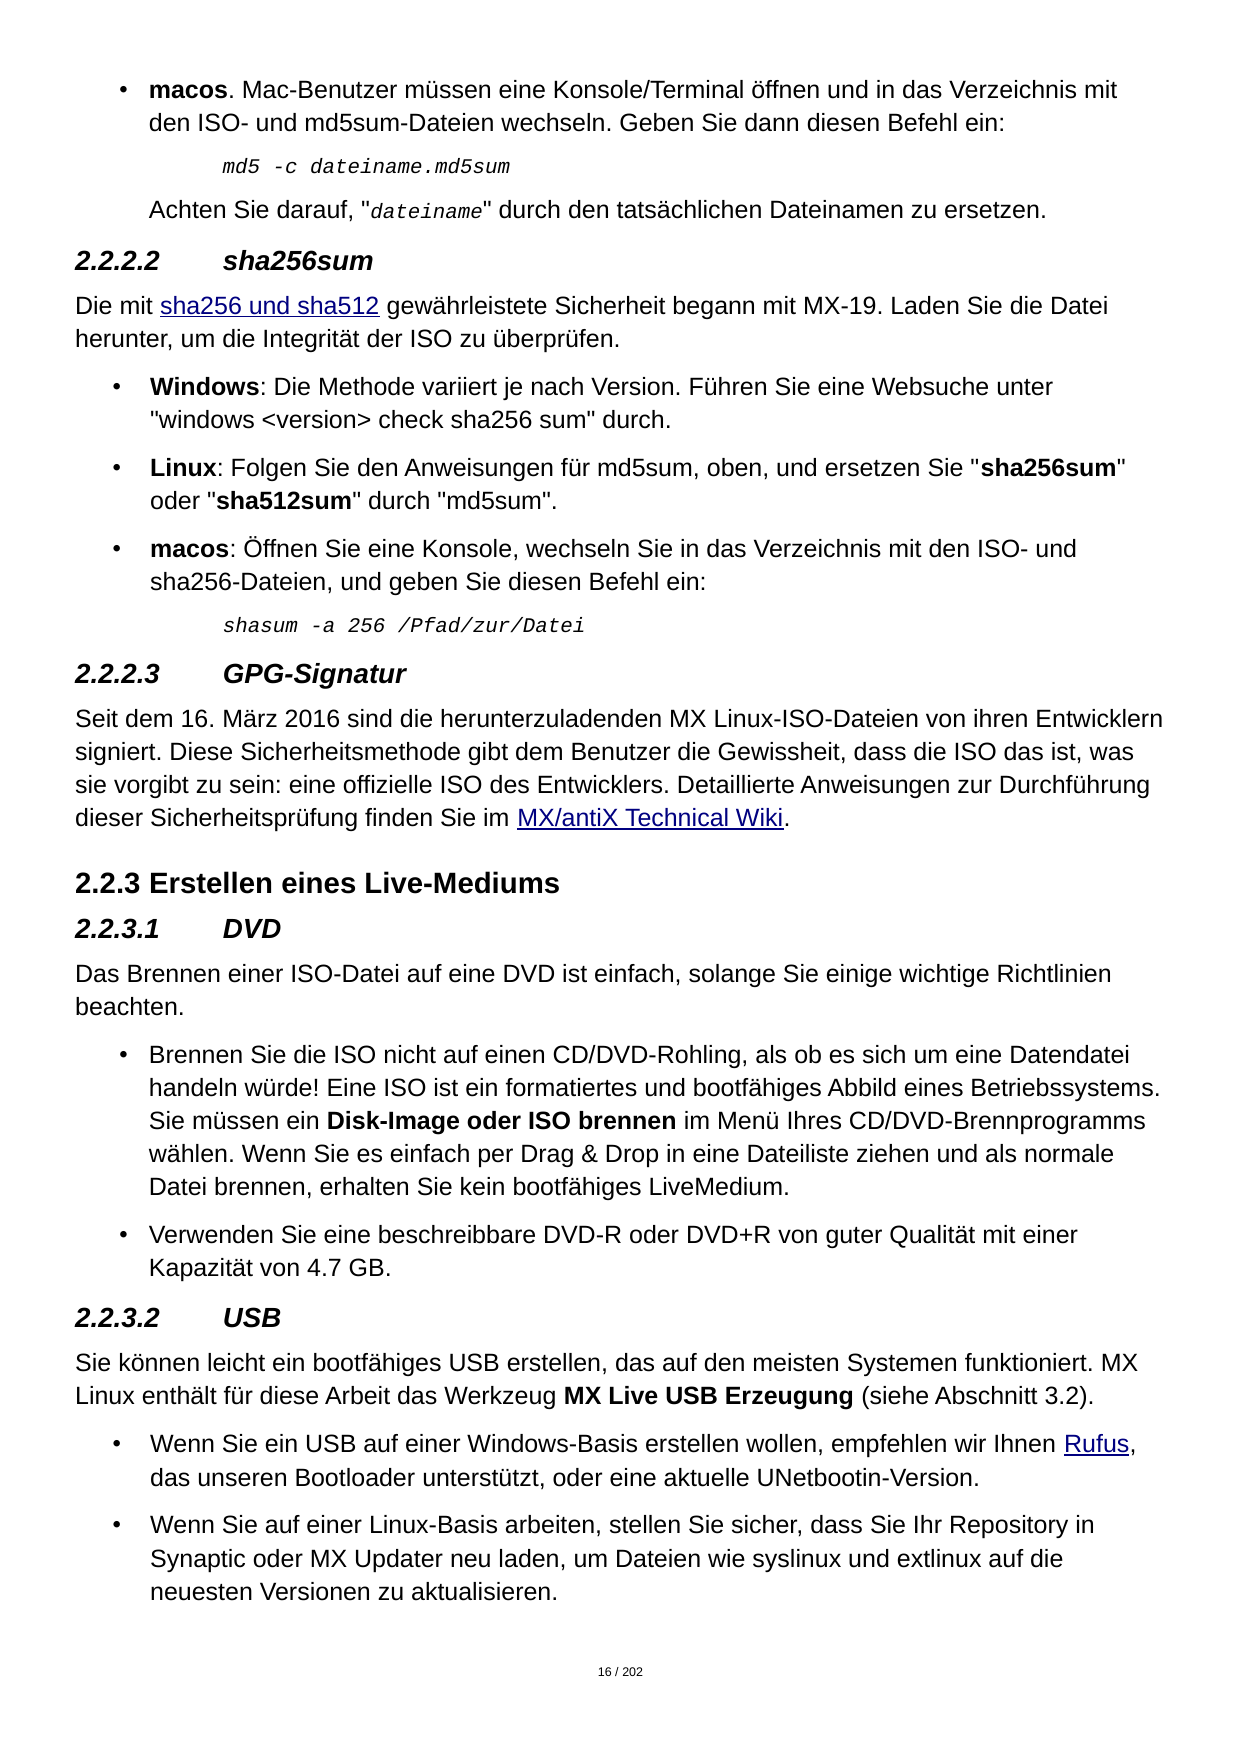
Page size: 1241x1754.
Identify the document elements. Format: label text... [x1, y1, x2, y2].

list Achten Sie darauf, "dateiname" durch den tatsächlichen Dateinamen zu ersetzen. [119, 195, 1166, 224]
text Die mit sha256 und sha512 gewährleistete Sicherheit begann mit MX-19. Laden Sie die Datei herunter, um die Integrität der ISO zu überprüfen. [75, 291, 1166, 352]
subtitle DVD [75, 912, 1166, 944]
list macos. Mac-Benutzer müssen eine Konsole/Terminal öffnen und in das Verzeichnis mit den ISO- und md5sum-Dateien wechseln. Geben Sie dann diesen Befehl ein: [119, 75, 1166, 137]
list Wenn Sie ein USB auf einer Windows-Basis erstellen wollen, empfehlen wir Ihnen Rufus, das unseren Bootloader unterstützt, oder eine aktuelle UNetbootin-Version. [112, 1429, 1166, 1491]
subtitle sha256sum [75, 244, 1166, 276]
subtitle Erstellen eines Live-Mediums [75, 866, 1166, 900]
subtitle USB [75, 1301, 1166, 1333]
list macos: Öffnen Sie eine Konsole, wechseln Sie in das Verzeichnis mit den ISO- und sha256-Dateien, und geben Sie diesen Befehl ein: [112, 534, 1166, 596]
list Windows: Die Methode variiert je nach Version. Führen Sie eine Websuche unter "windows <version> check sha256 sum" durch. [112, 372, 1166, 434]
subtitle GPG-Signatur [75, 657, 1166, 689]
text Das Brennen einer ISO-Datei auf eine DVD ist einfach, solange Sie einige wichtige Richtlinien beachten. [75, 959, 1166, 1021]
list Verwenden Sie eine beschreibbare DVD-R oder DVD+R von guter Qualität mit einer Kapazität von 4.7 GB. [119, 1220, 1166, 1282]
text Seit dem 16. März 2016 sind die herunterzuladenden MX Linux-ISO-Dateien von ihren Entwicklern signiert. Diese Sicherheitsmethode gibt dem Benutzer die Gewissheit, dass die ISO das ist, was sie vorgibt zu sein: eine offizielle ISO des Entwicklers. Detaillierte Anweisungen zur Durchführung dieser Sicherheitsprüfung finden Sie im MX/antiX Technical Wiki. [75, 704, 1166, 832]
text Sie können leicht ein bootfähiges USB erstellen, das auf den meisten Systemen funktioniert. MX Linux enthält für diese Arbeit das Werkzeug MX Live USB Erzeugung (siehe Abschnitt 3.2). [75, 1348, 1166, 1410]
list md5 -c dateiname.md5sum [193, 156, 1166, 180]
list Linux: Folgen Sie den Anweisungen für md5sum, oben, und ersetzen Sie "sha256sum" oder "sha512sum" durch "md5sum". [112, 453, 1166, 515]
list Wenn Sie auf einer Linux-Basis arbeiten, stellen Sie sicher, dass Sie Ihr Repository in Synaptic oder MX Updater neu laden, um Dateien wie syslinux und extlinux auf die neuesten Versionen zu aktualisieren. [112, 1511, 1166, 1605]
text shasum -a 256 /Pfad/zur/Datei [223, 615, 1166, 639]
list Brennen Sie die ISO nicht auf einen CD/DVD-Rohling, als ob es sich um eine Datendatei handeln würde! Eine ISO ist ein formatiertes und bootfähiges Abbild eines Betriebssystems. Sie müssen ein Disk-Image oder ISO brennen im Menü Ihres CD/DVD-Brennprogramms wählen. Wenn Sie es einfach per Drag & Drop in eine Dateiliste ziehen und als normale Datei brennen, erhalten Sie kein bootfähiges LiveMedium. [119, 1040, 1166, 1201]
